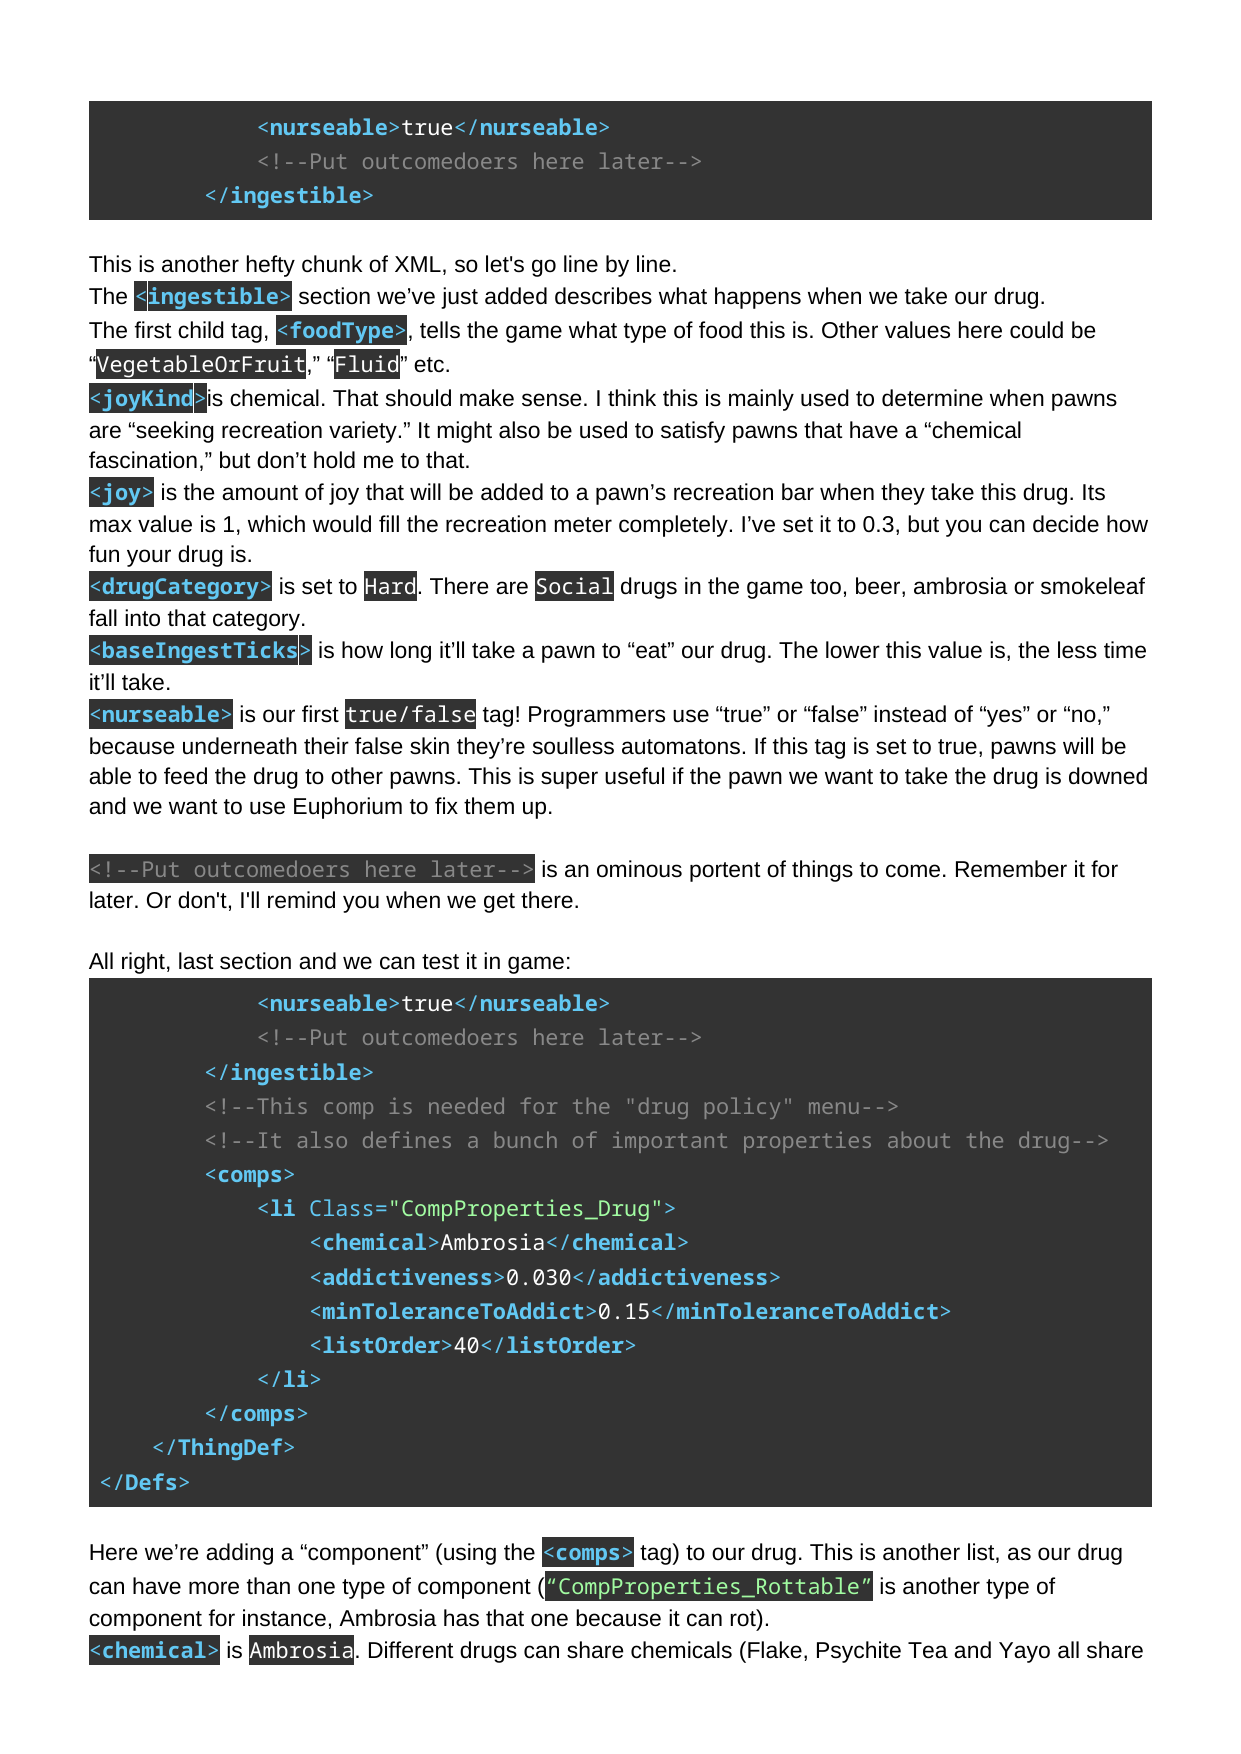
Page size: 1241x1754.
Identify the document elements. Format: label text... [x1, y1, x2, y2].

text <chemical> is Ambrosia. Different drugs can share chemicals (Flake, Psychite Tea and Yayo all share [88, 1635, 1152, 1665]
text <joyKind>is chemical. That should make sense. I think this is mainly used to determine when pawns are “seeking recreation variety.” It might also be used to satisfy pawns that have a “chemical fascination,” but don’t hold me to that. [88, 383, 1152, 473]
table_header <nurseable>true</nurseable> <!--Put outcomedoers here later--> </ingestible> <!--This comp is needed for the "drug policy" menu--> <!--It also defines a bunch of important properties about the drug--> <comps> <li Class="CompProperties_Drug"> <chemical>Ambrosia</chemical> <addictiveness>0.030</addictiveness> <minToleranceToAddict>0.15</minToleranceToAddict> <listOrder>40</listOrder> </li> </comps> </ThingDef> </Defs> [89, 978, 1152, 1507]
text <baseIngestTicks> is how long it’ll take a pawn to “eat” our drug. The lower this value is, the less time it’ll take. [88, 635, 1152, 695]
text <!--Put outcomedoers here later--> is an ominous portent of things to come. Remember it for later. Or don't, I'll remind you when we get there. [88, 853, 1152, 913]
table_header <nurseable>true</nurseable> <!--Put outcomedoers here later--> </ingestible> [89, 101, 1152, 220]
text <nurseable> is our first true/false tag! Programmers use “true” or “false” instead of “yes” or “no,” because underneath their false skin they’re soulless automatons. If this tag is set to true, pawns will be able to feed the drug to other pawns. This is super useful if the pawn we want to take the drug is downed and we want to use Euphorium to fix them up. [88, 699, 1152, 819]
text All right, last section and we can test it in game: [88, 948, 1152, 974]
text <joy> is the amount of joy that will be added to a pawn’s recreation bar when they take this drug. Its max value is 1, which would fill the recreation meter completely. I’ve set it to 0.3, but you can decide how fun your drug is. [88, 477, 1152, 567]
text The <ingestible> section we’ve just added describes what happens when we take our drug. [88, 281, 1152, 311]
text <drugCategory> is set to Hard. There are Social drugs in the game too, beer, ambrosia or smokeleaf fall into that category. [88, 571, 1152, 631]
text Here we’re adding a “component” (using the <comps> tag) to our drug. This is another list, as our drug can have more than one type of component (“CompProperties_Rottable” is another type of component for instance, Ambrosia has that one because it can rot). [88, 1537, 1152, 1631]
text The first child tag, <foodType>, tells the game what type of food this is. Other values here could be “VegetableOrFruit,” “Fluid” etc. [88, 315, 1152, 379]
text This is another hefty chunk of XML, so let's go line by line. [88, 251, 1152, 277]
